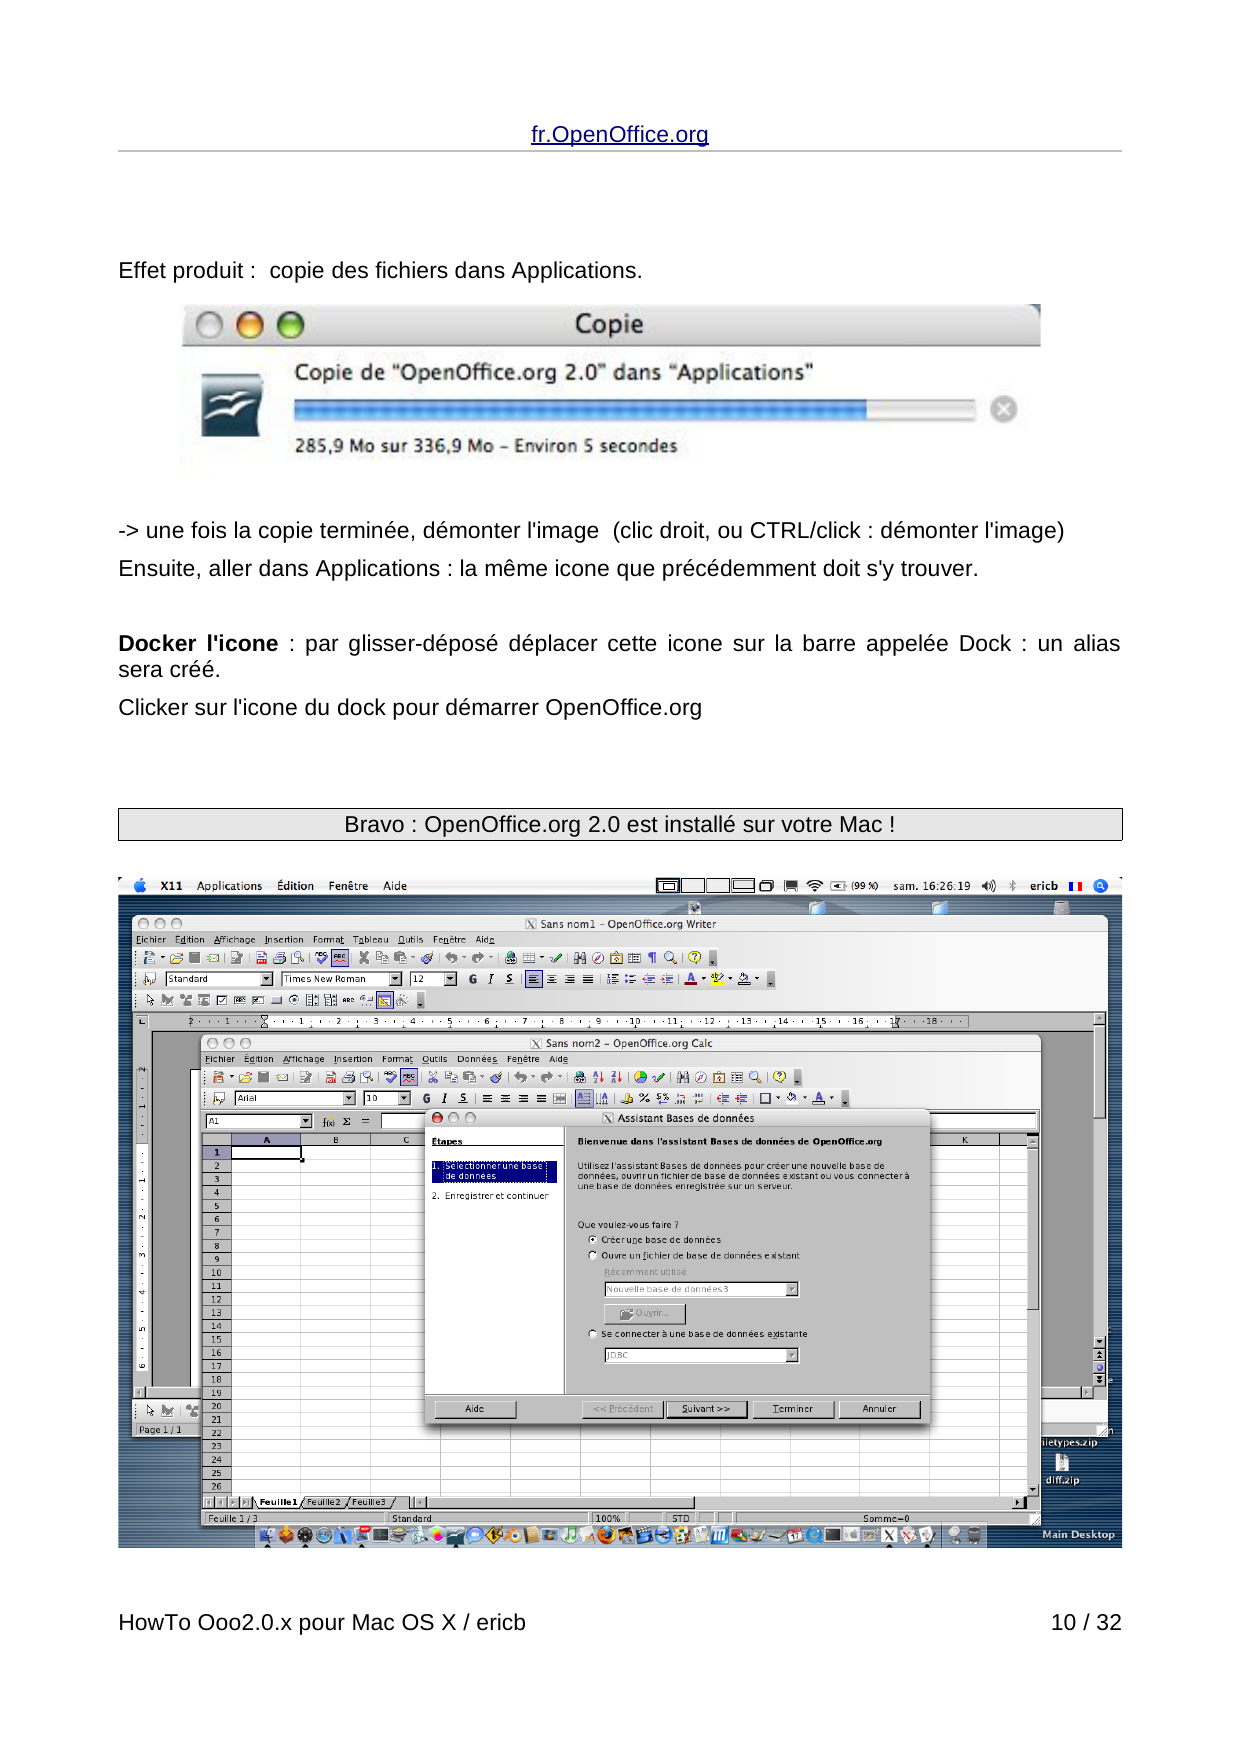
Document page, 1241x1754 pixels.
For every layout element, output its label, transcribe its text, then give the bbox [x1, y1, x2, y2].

text Bravo : OpenOffice.org 2.0 est installé sur votre Mac ! [119, 809, 1122, 840]
text Clicker sur l'icone du dock pour démarrer OpenOffice.org [118, 694, 1122, 721]
text Docker l'icone : par glisser-déposé déplacer cette icone sur la barre appelée Dock : un alias sera créé. [118, 631, 1122, 683]
picture [118, 877, 1123, 1548]
text Ensuite, aller dans Applications : la même icone que précédemment doit s'y trouver. [118, 555, 1122, 581]
text -> une fois la copie terminée, démonter l'image (clic droit, ou CTRL/click : démonter l'image) [118, 517, 1122, 543]
picture [179, 304, 1041, 480]
text Effet produit : copie des fichiers dans Applications. [118, 257, 1122, 283]
